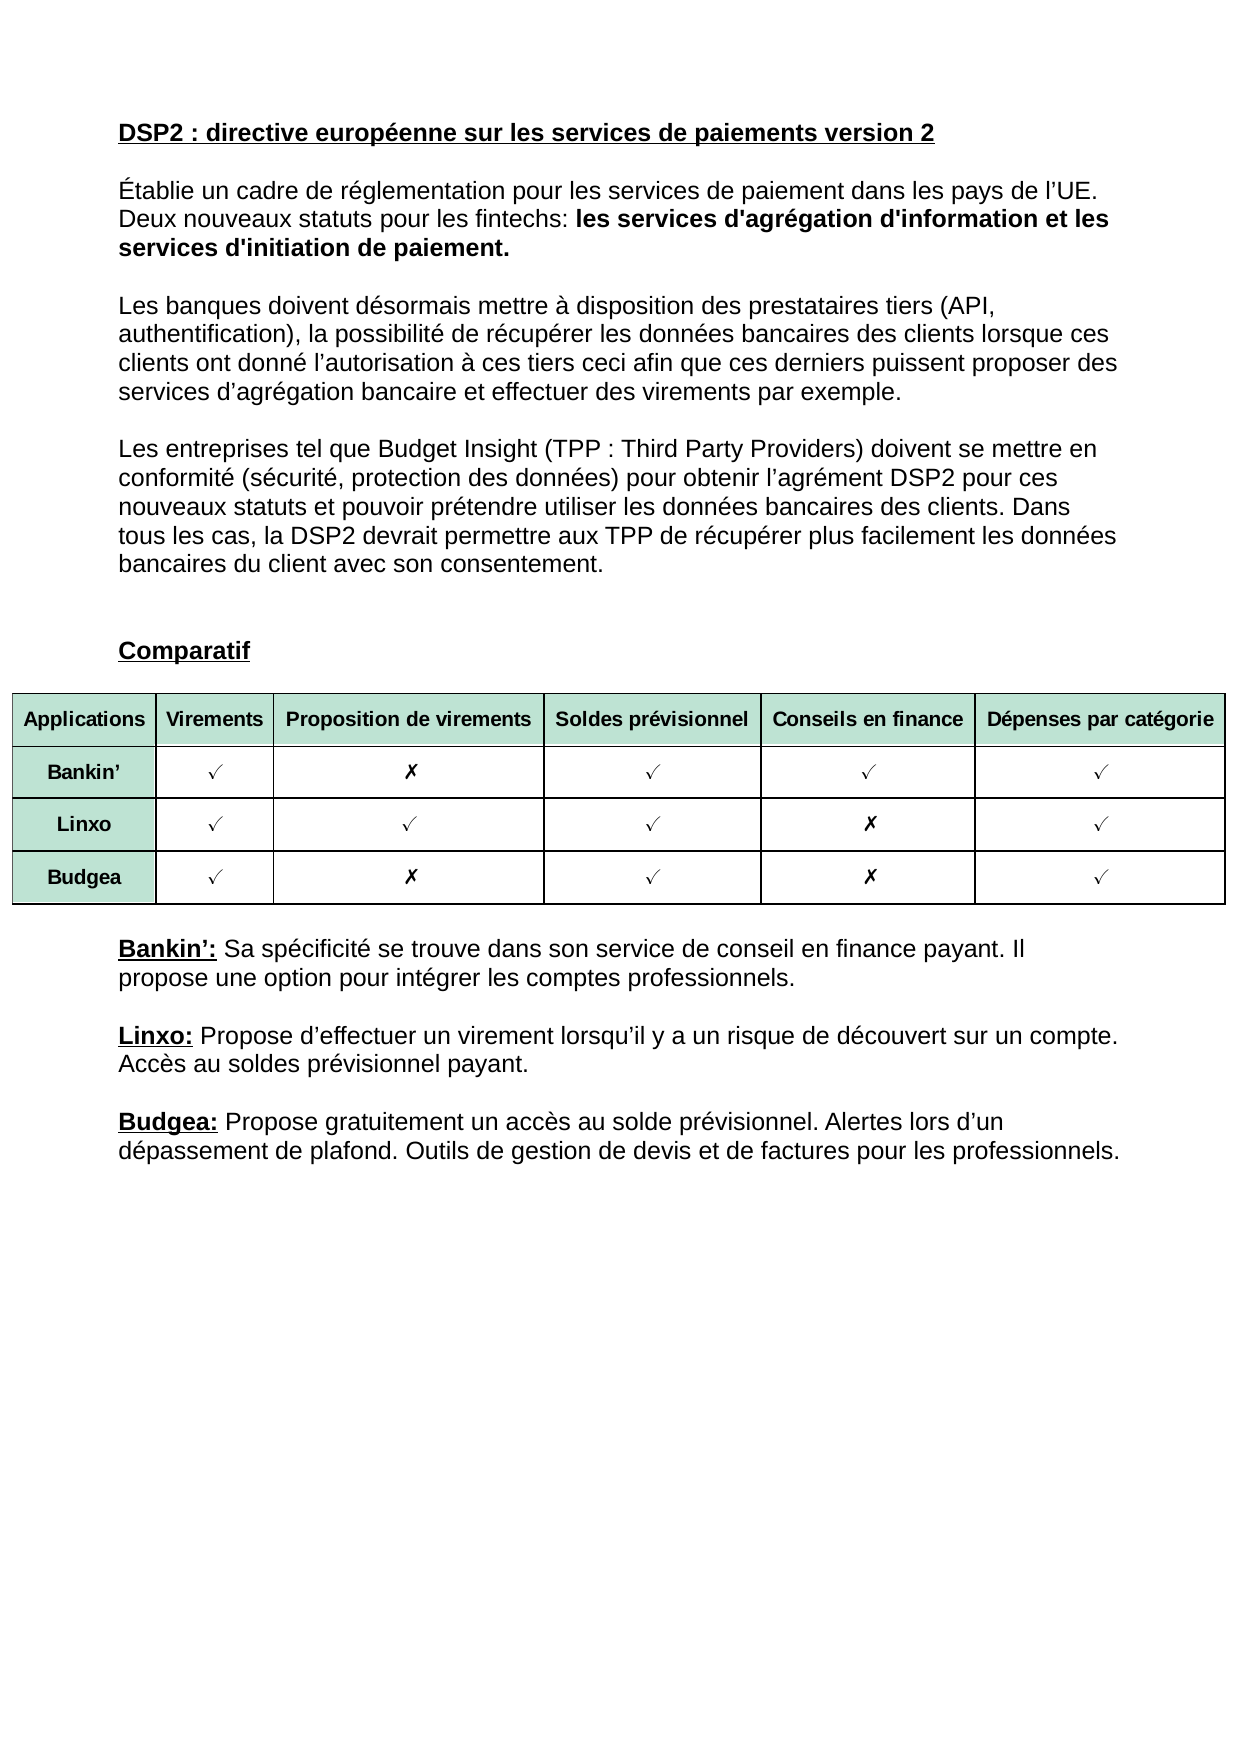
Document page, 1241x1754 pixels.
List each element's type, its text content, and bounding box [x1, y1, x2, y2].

text Budgea: Propose gratuitement un accès au solde prévisionnel. Alertes lors d’un dépassement de plafond. Outils de gestion de devis et de factures pour les professionnels. [118, 1107, 1122, 1164]
text Comparatif [118, 636, 1122, 664]
text Établie un cadre de réglementation pour les services de paiement dans les pays de l’UE. [118, 176, 1122, 204]
text Deux nouveaux statuts pour les fintechs: les services d'agrégation d'information et les services d'initiation de paiement. [118, 204, 1122, 262]
text Linxo: Propose d’effectuer un virement lorsqu’il y a un risque de découvert sur un compte. Accès au soldes prévisionnel payant. [118, 1021, 1122, 1078]
text Les banques doivent désormais mettre à disposition des prestataires tiers (API, authentification), la possibilité de récupérer les données bancaires des clients lorsque ces clients ont donné l’autorisation à ces tiers ceci afin que ces derniers puissent proposer des services d’agrégation bancaire et effectuer des virements par exemple. [118, 291, 1122, 406]
text Les entreprises tel que Budget Insight (TPP : Third Party Providers) doivent se mettre en conformité (sécurité, protection des données) pour obtenir l’agrément DSP2 pour ces nouveaux statuts et pouvoir prétendre utiliser les données bancaires des clients. Dans tous les cas, la DSP2 devrait permettre aux TPP de récupérer plus facilement les données bancaires du client avec son consentement. [118, 434, 1122, 578]
text DSP2 : directive européenne sur les services de paiements version 2 [118, 118, 1122, 147]
text Bankin’: Sa spécificité se trouve dans son service de conseil en finance payant. Il propose une option pour intégrer les comptes professionnels. [118, 934, 1122, 992]
